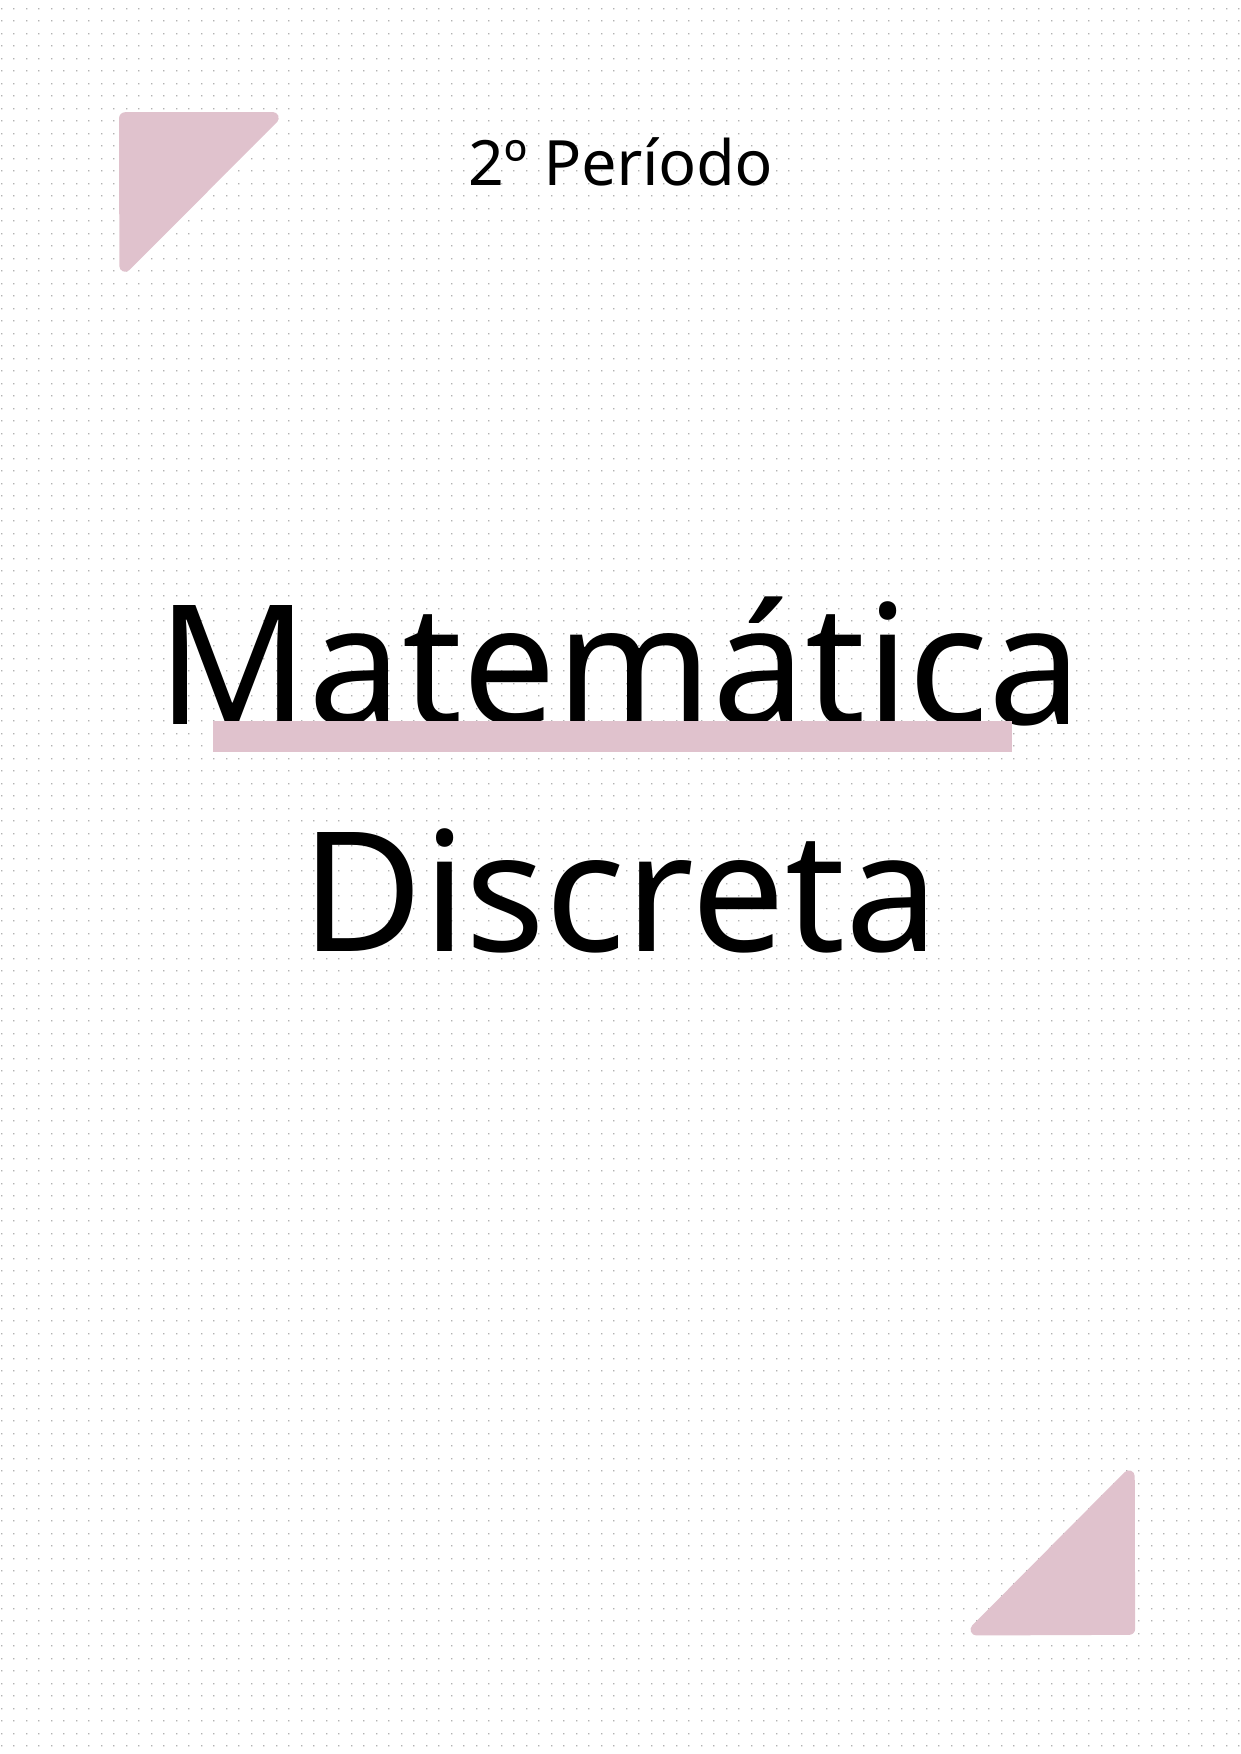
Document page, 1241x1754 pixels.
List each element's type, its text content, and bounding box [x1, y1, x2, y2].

text 2º Período [198, 118, 1122, 203]
text Discreta [118, 773, 1122, 1000]
picture [0, 0, 1241, 1754]
text Matemática [118, 546, 1122, 773]
